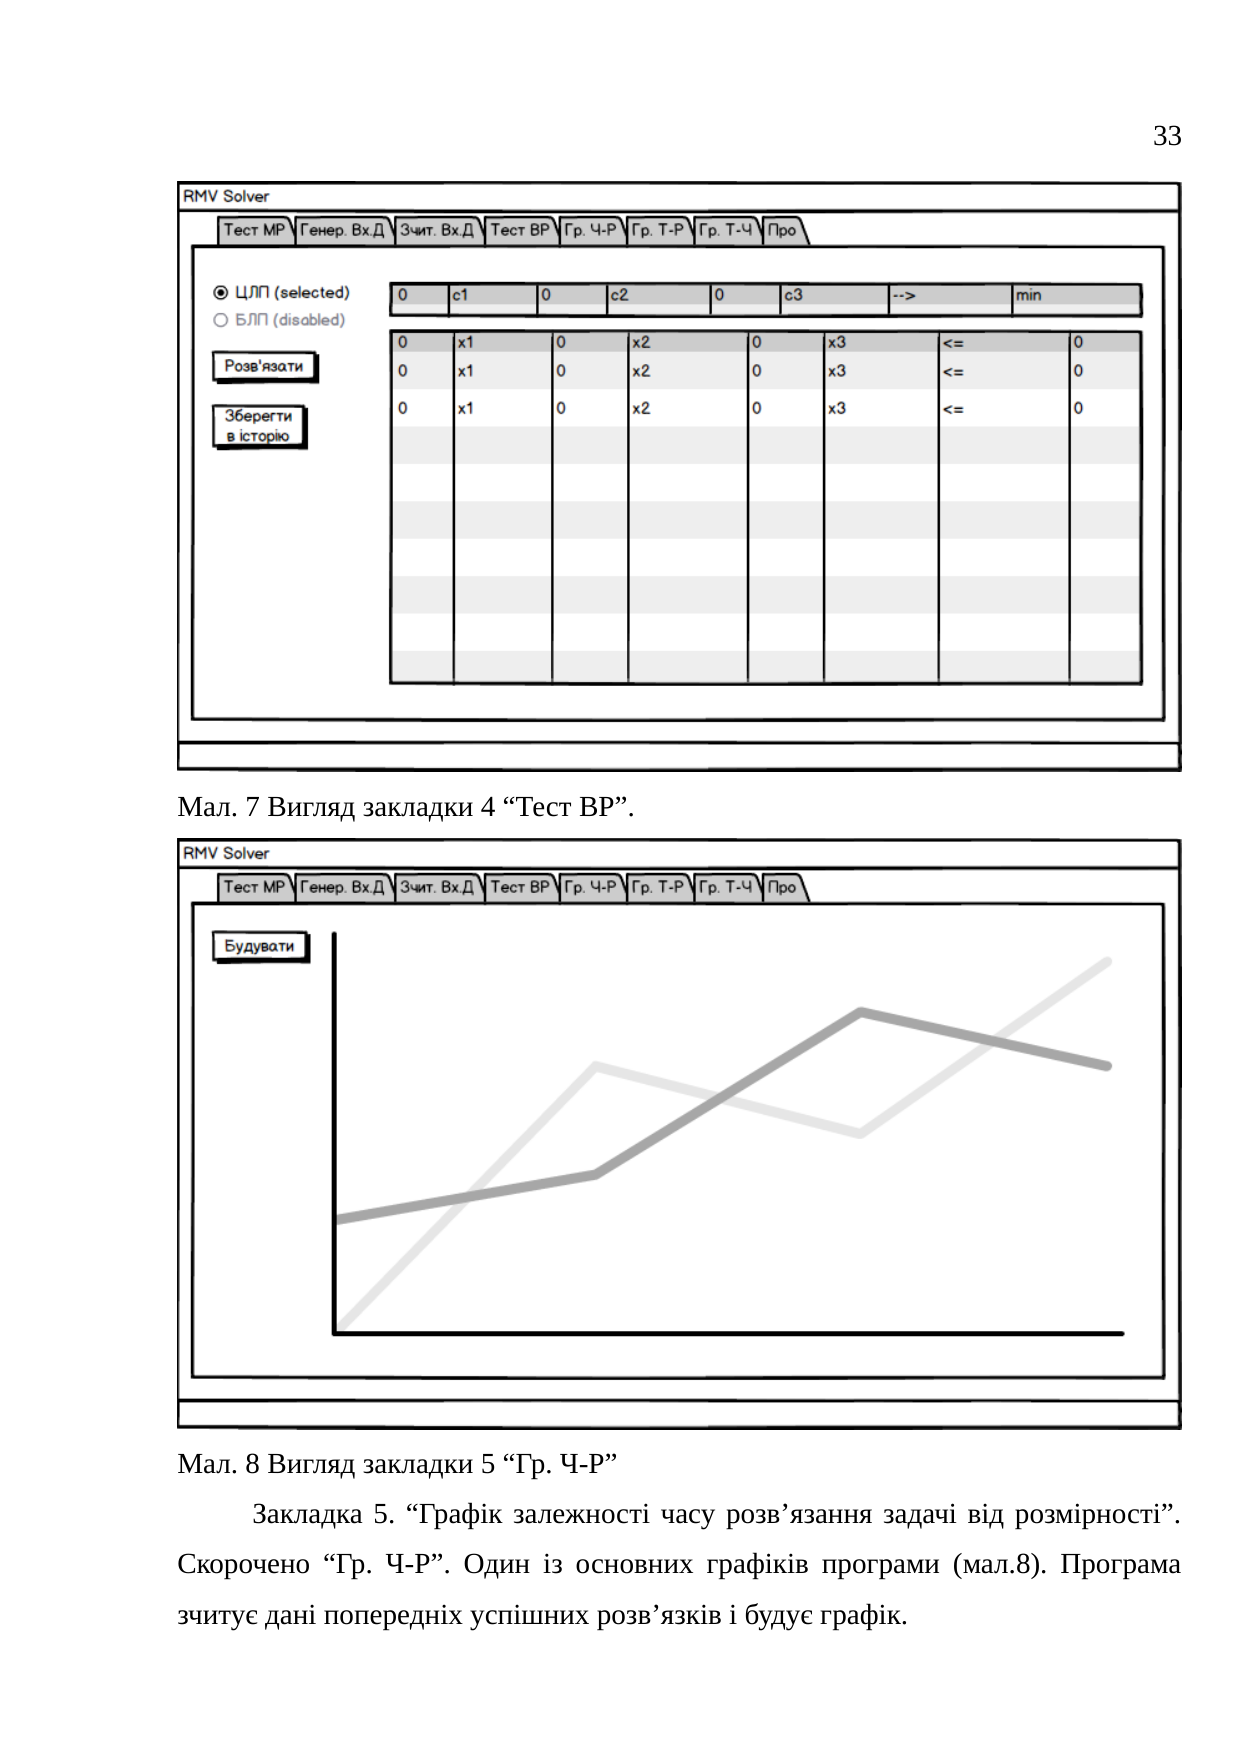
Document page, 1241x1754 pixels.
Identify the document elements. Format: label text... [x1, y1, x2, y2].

picture [177, 838, 1182, 1430]
picture [177, 181, 1182, 772]
text Мал. 7 Вигляд закладки 4 “Тест ВР”. [177, 772, 1182, 822]
text Мал. 8 Вигляд закладки 5 “Гр. Ч-Р” [177, 1430, 1182, 1479]
text Закладка 5. “Графік залежності часу розв’язання задачі від розмірності”. Скорочено “Гр. Ч-Р”. Один із основних графіків програми (мал.8). Програма зчитує дані попередніх успішних розв’язків і будує графік. [177, 1496, 1182, 1630]
